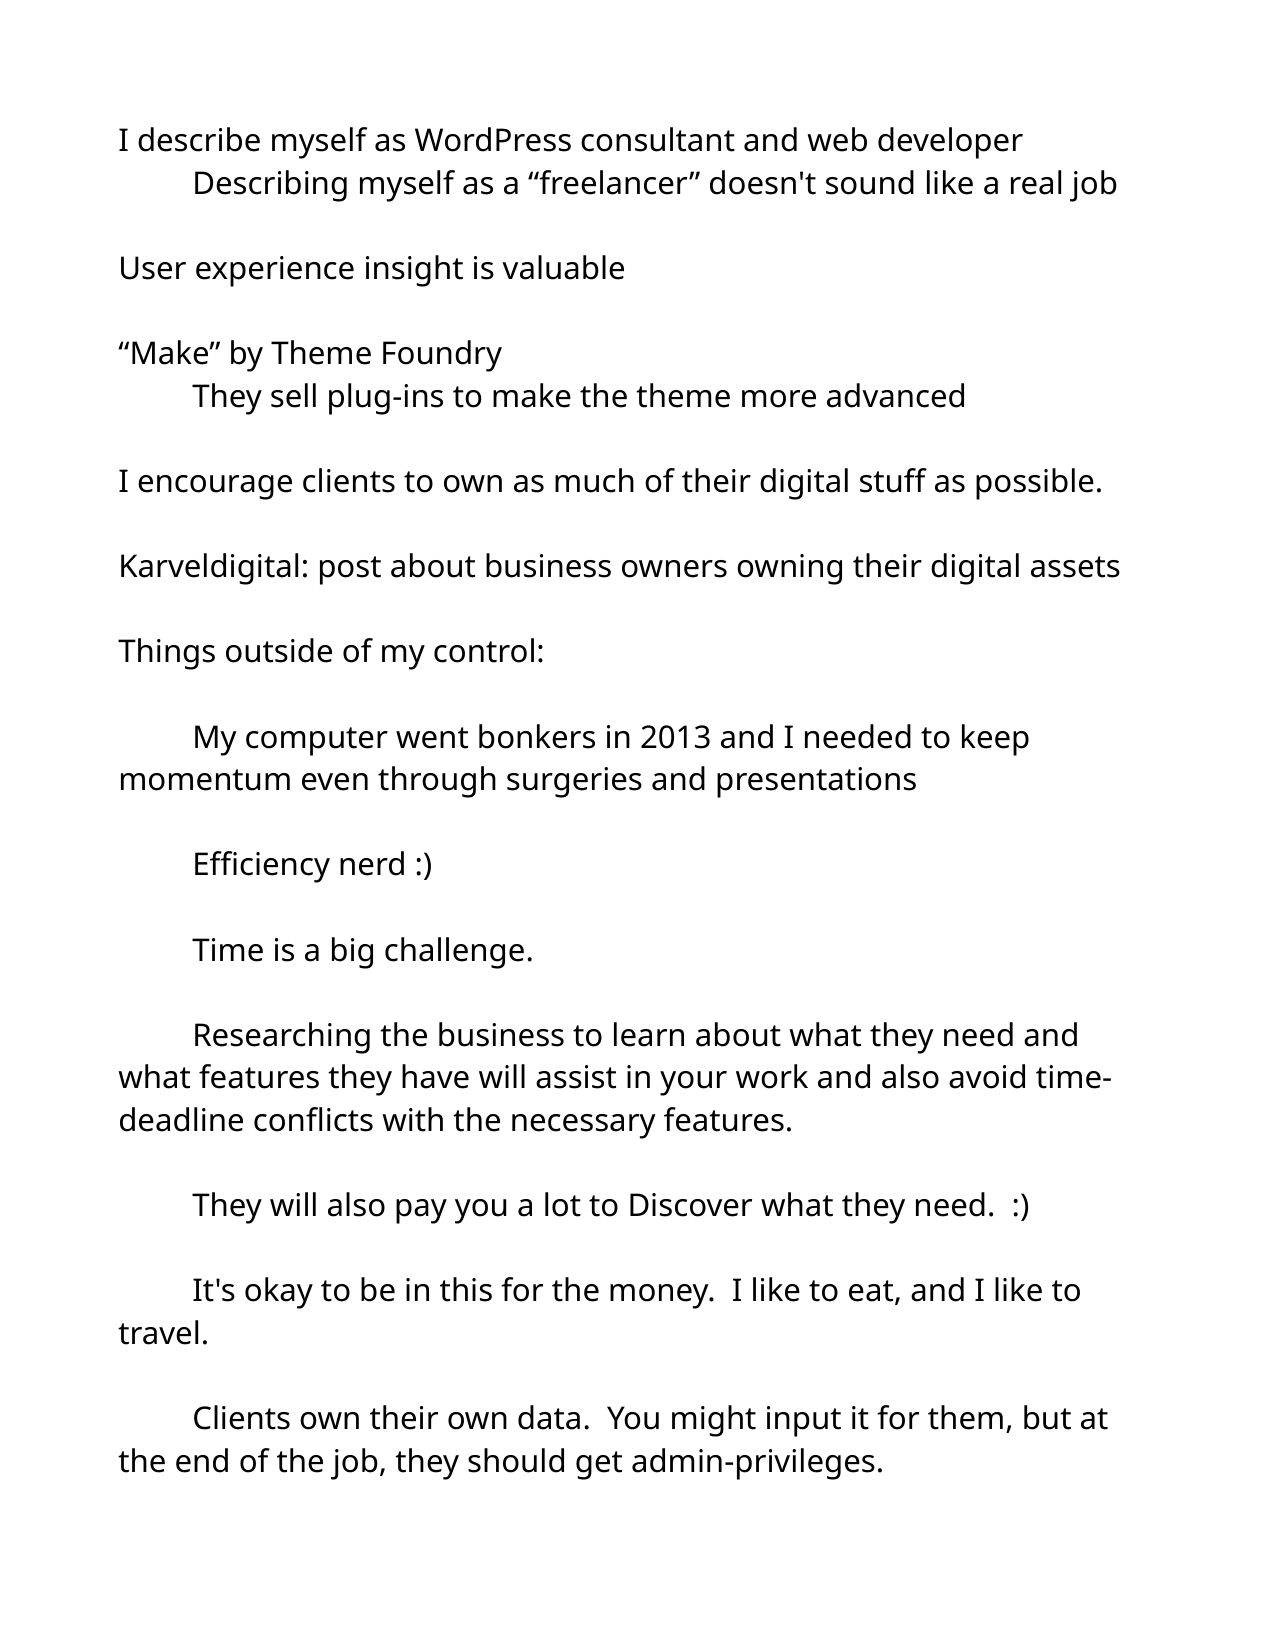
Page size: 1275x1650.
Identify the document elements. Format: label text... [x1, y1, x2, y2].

text “Make” by Theme Foundry [118, 331, 1157, 374]
text They will also pay you a lot to Discover what they need. :) [118, 1183, 1157, 1226]
text Describing myself as a “freelancer” doesn't sound like a real job [118, 161, 1157, 203]
text Karveldigital: post about business owners owning their digital assets [118, 544, 1157, 587]
text Time is a big challenge. [118, 928, 1157, 970]
text Researching the business to learn about what they need and what features they have will assist in your work and also avoid time-deadline conflicts with the necessary features. [118, 1013, 1157, 1141]
text I encourage clients to own as much of their digital stuff as possible. [118, 459, 1157, 502]
text I describe myself as WordPress consultant and web developer [118, 118, 1157, 161]
text User experience insight is valuable [118, 246, 1157, 288]
text My computer went bonkers in 2013 and I needed to keep momentum even through surgeries and presentations [118, 714, 1157, 800]
text Things outside of my control: [118, 629, 1157, 672]
text They sell plug-ins to make the theme more advanced [118, 374, 1157, 416]
text Efficiency nerd :) [118, 842, 1157, 885]
text Clients own their own data. You might input it for them, but at the end of the job, they should get admin-privileges. [118, 1396, 1157, 1481]
text It's okay to be in this for the money. I like to eat, and I like to travel. [118, 1268, 1157, 1354]
